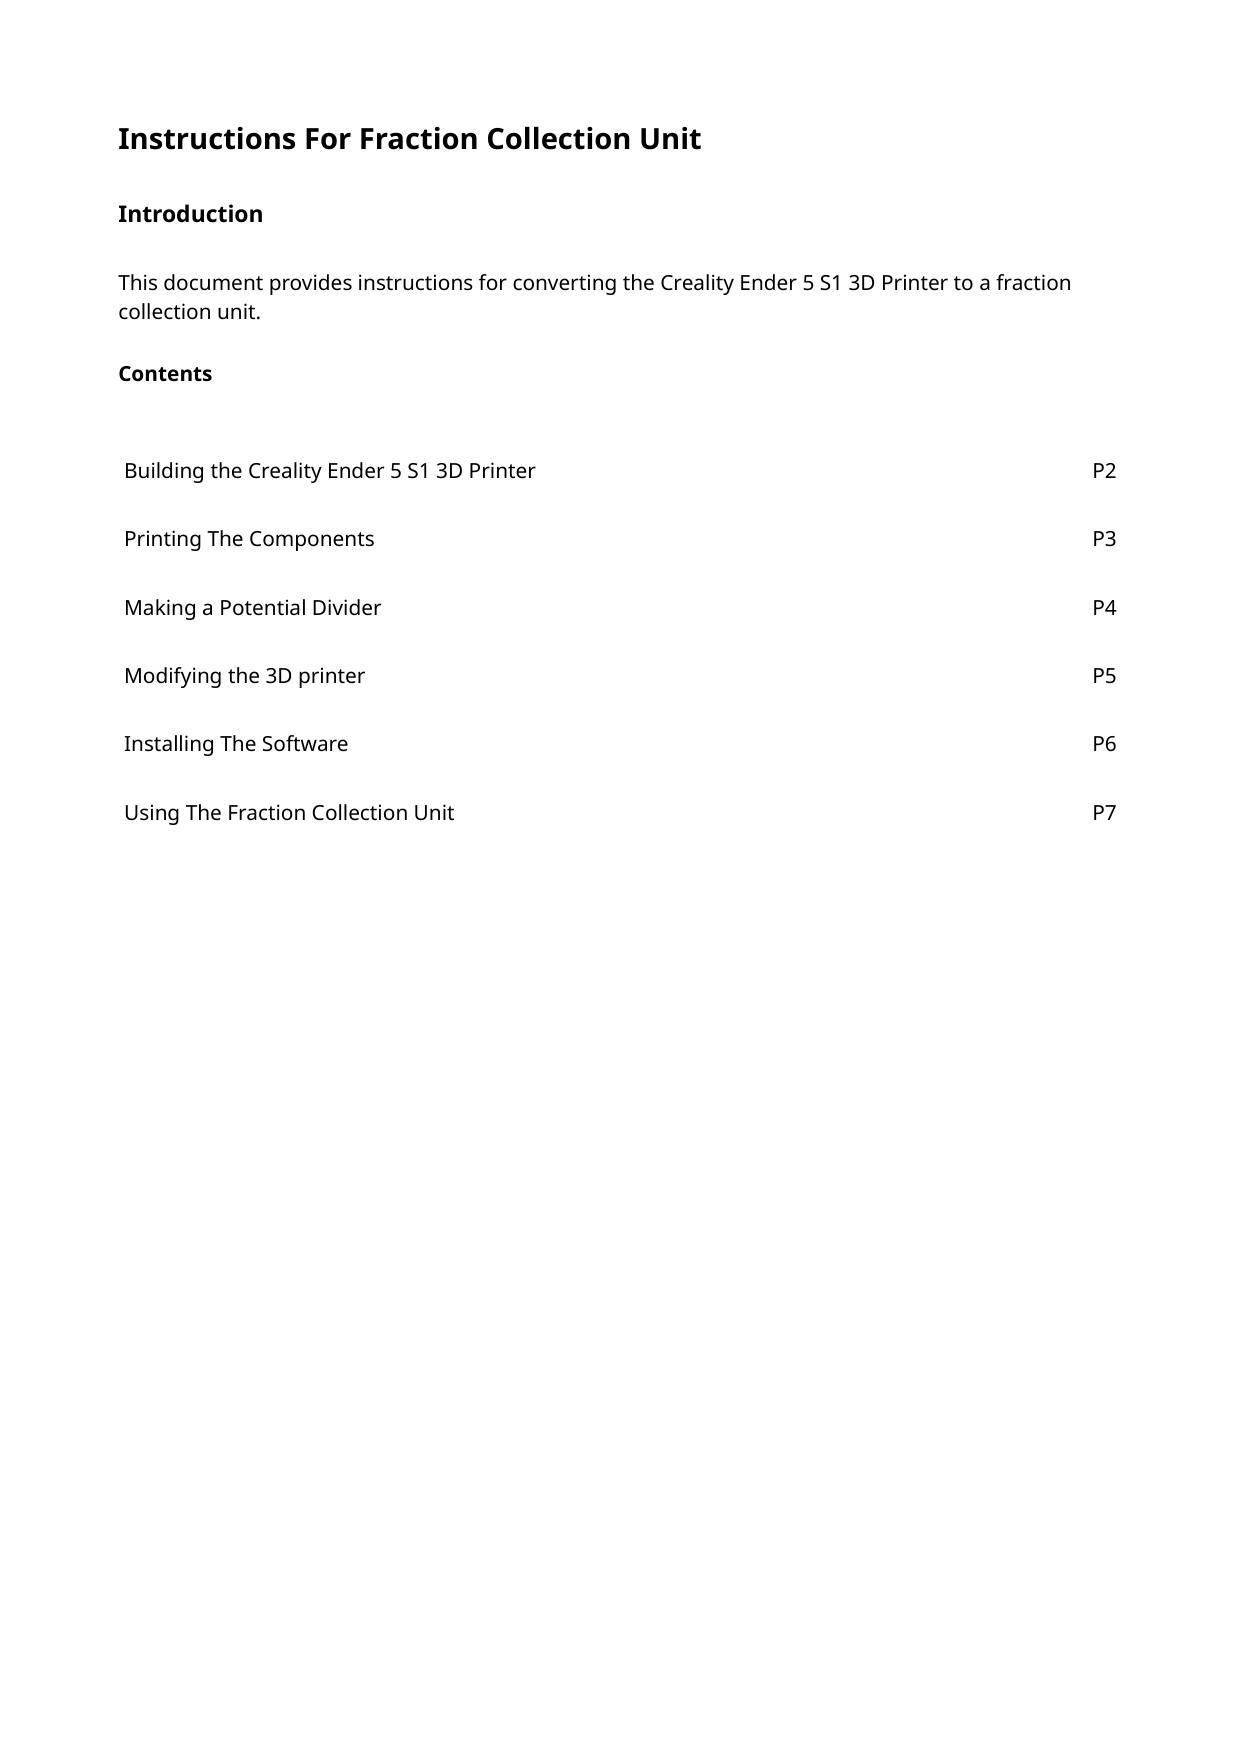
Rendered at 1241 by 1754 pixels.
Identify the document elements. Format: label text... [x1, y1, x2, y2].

table_cell Modifying the 3D printer [118, 655, 620, 724]
table_header Building the Creality Ender 5 S1 3D Printer [118, 450, 620, 519]
table_cell Using The Fraction Collection Unit [118, 792, 620, 832]
table_cell P5 [620, 655, 1122, 724]
table_cell P3 [620, 519, 1122, 587]
text Contents [118, 359, 1122, 388]
text Instructions For Fraction Collection Unit [118, 118, 1122, 158]
text Introduction [118, 197, 1122, 229]
table_cell P6 [620, 724, 1122, 792]
table_cell Installing The Software [118, 724, 620, 792]
table_header P2 [620, 450, 1122, 519]
table_cell Printing The Components [118, 519, 620, 587]
table_cell P4 [620, 587, 1122, 655]
table_cell P7 [620, 792, 1122, 832]
text This document provides instructions for converting the Creality Ender 5 S1 3D Printer to a fraction collection unit. [118, 268, 1122, 325]
table_cell Making a Potential Divider [118, 587, 620, 655]
